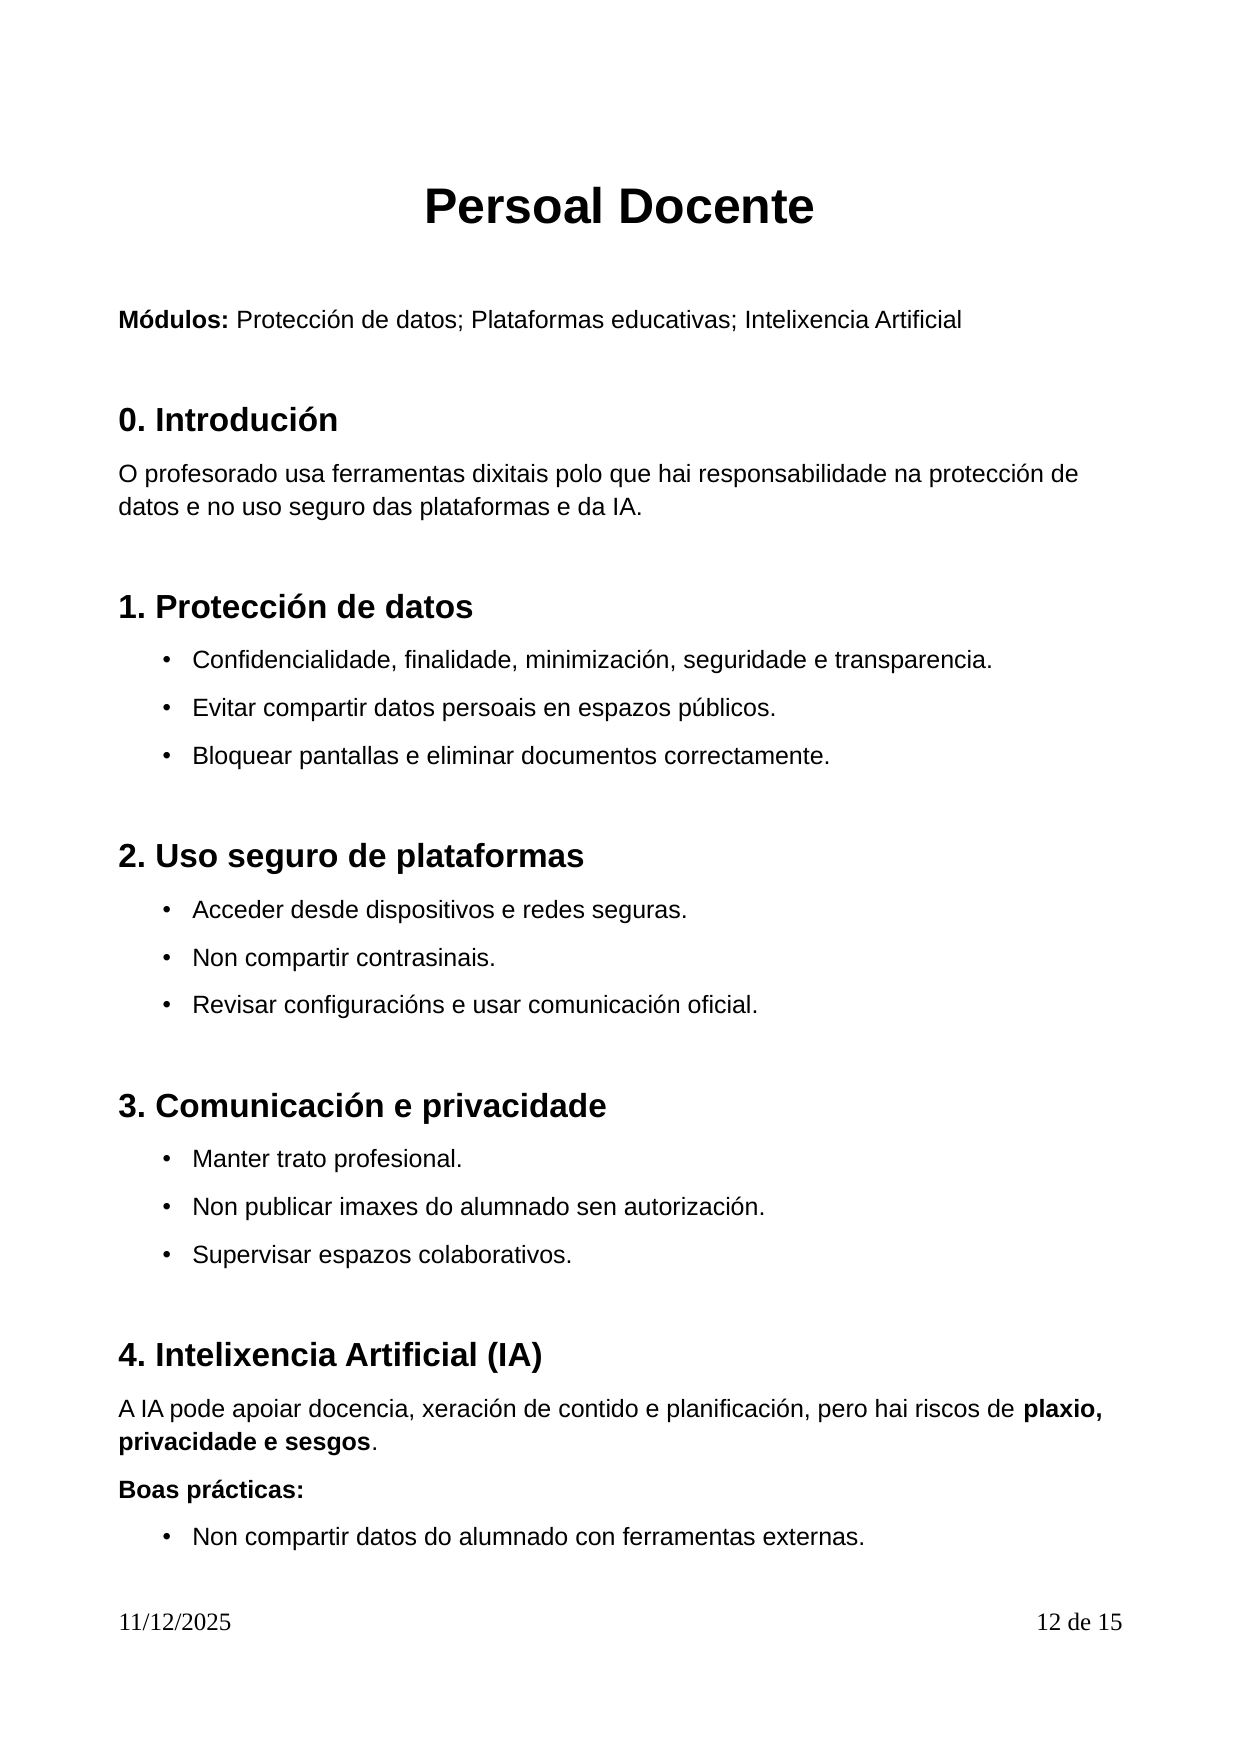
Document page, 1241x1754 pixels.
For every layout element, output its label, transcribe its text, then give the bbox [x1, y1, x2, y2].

text O profesorado usa ferramentas dixitais polo que hai responsabilidade na protección de datos e no uso seguro das plataformas e da IA. [118, 458, 1122, 520]
subtitle 1. Protección de datos [118, 587, 1122, 625]
list Supervisar espazos colaborativos. [162, 1240, 1122, 1269]
subtitle 2. Uso seguro de plataformas [118, 836, 1122, 875]
subtitle 4. Intelixencia Artificial (IA) [118, 1335, 1122, 1374]
text Boas prácticas: [118, 1474, 1122, 1503]
list Acceder desde dispositivos e redes seguras. [162, 895, 1122, 924]
list Non compartir datos do alumnado con ferramentas externas. [162, 1522, 1122, 1551]
list Evitar compartir datos persoais en espazos públicos. [162, 693, 1122, 722]
list Manter trato profesional. [162, 1144, 1122, 1173]
subtitle 0. Introdución [118, 400, 1122, 438]
list Non publicar imaxes do alumnado sen autorización. [162, 1192, 1122, 1221]
list Confidencialidade, finalidade, minimización, seguridade e transparencia. [162, 646, 1122, 674]
subtitle Persoal Docente [118, 176, 1122, 234]
subtitle 3. Comunicación e privacidade [118, 1086, 1122, 1124]
text Módulos: Protección de datos; Plataformas educativas; Intelixencia Artificial [118, 304, 1122, 333]
list Bloquear pantallas e eliminar documentos correctamente. [162, 741, 1122, 770]
text A IA pode apoiar docencia, xeración de contido e planificación, pero hai riscos de plaxio, privacidade e sesgos. [118, 1394, 1122, 1456]
list Revisar configuracións e usar comunicación oficial. [162, 990, 1122, 1019]
list Non compartir contrasinais. [162, 943, 1122, 972]
